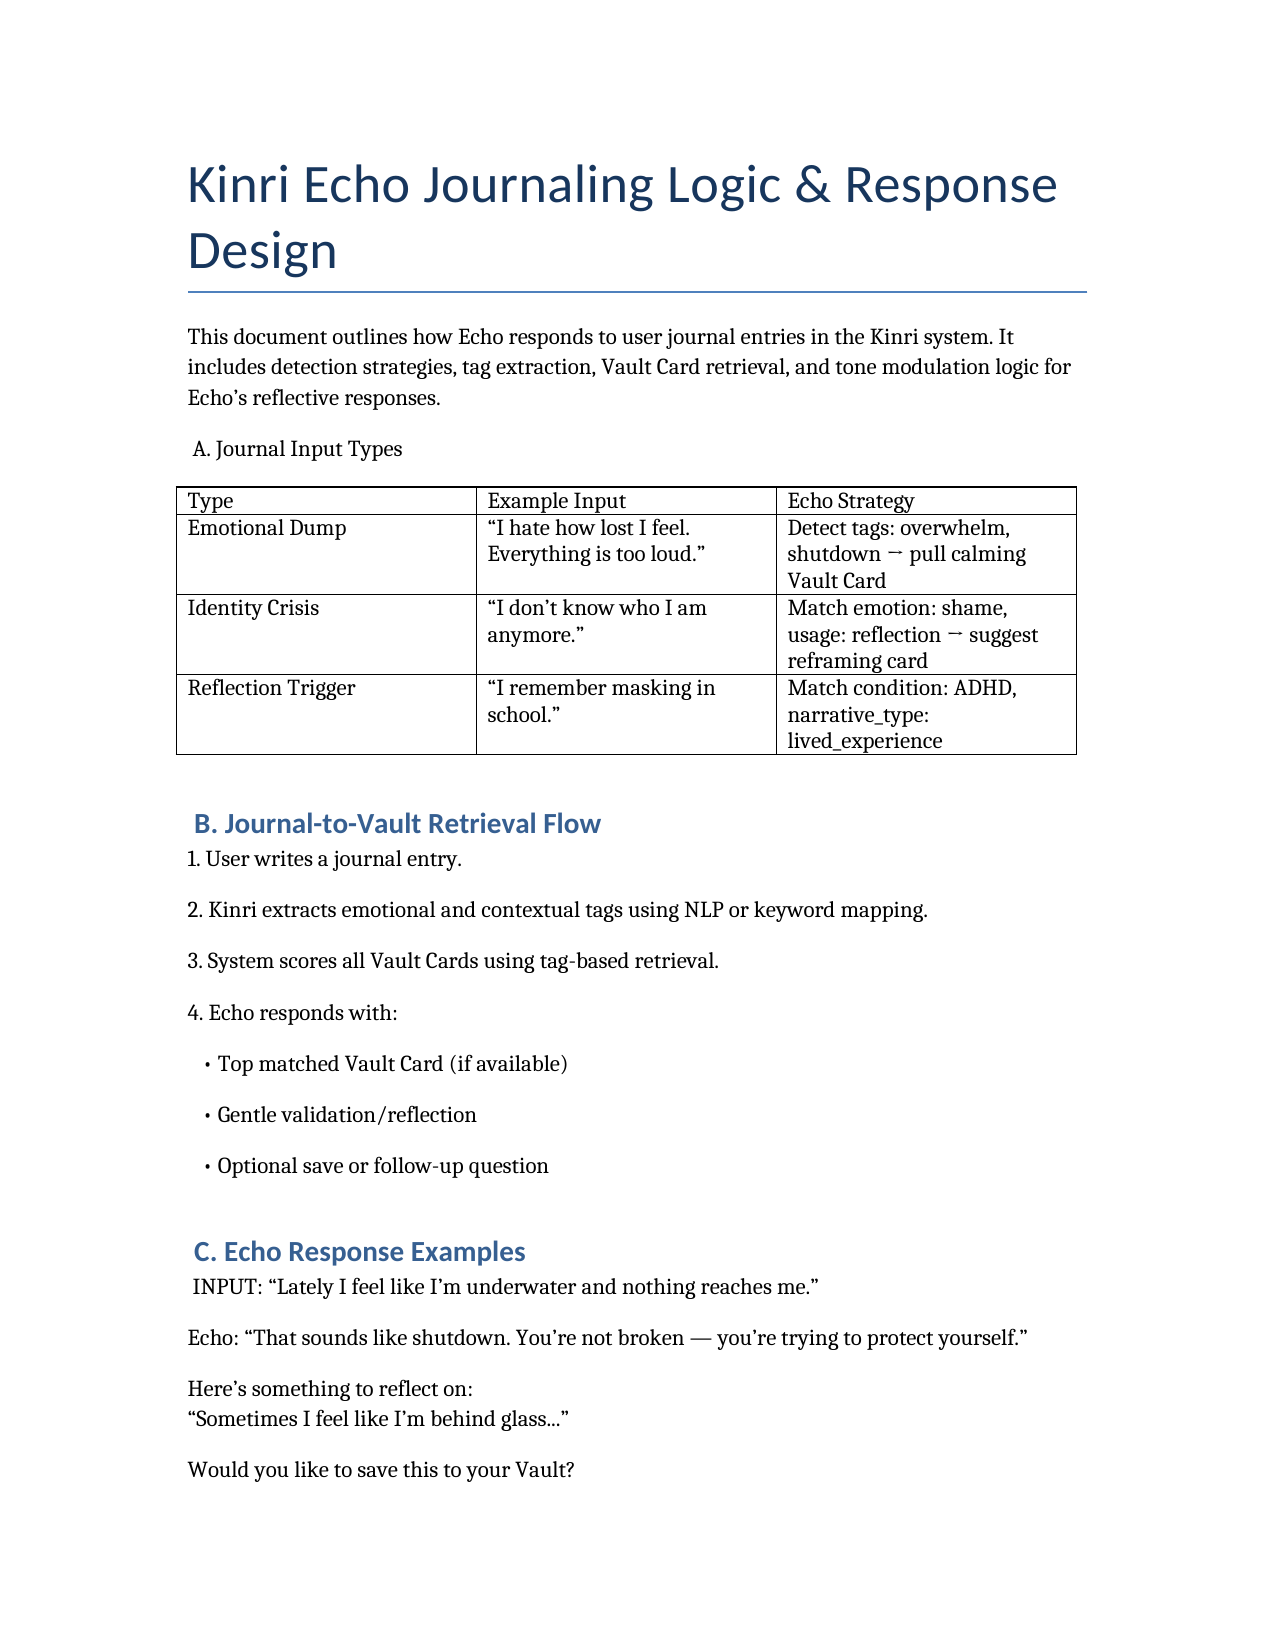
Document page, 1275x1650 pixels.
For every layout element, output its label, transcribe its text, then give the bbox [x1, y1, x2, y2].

text • Optional save or follow-up question [187, 1152, 1087, 1179]
text 2. Kinri extracts emotional and contextual tags using NLP or keyword mapping. [187, 897, 1087, 923]
table_cell Emotional Dump [177, 515, 476, 594]
text • Top matched Vault Card (if available) [187, 1050, 1087, 1077]
table_cell “I hate how lost I feel. Everything is too loud.” [477, 515, 776, 594]
table_cell Reflection Trigger [177, 675, 476, 754]
table_cell “I remember masking in school.” [477, 675, 776, 754]
text 1. User writes a journal entry. [187, 846, 1087, 872]
text A. Journal Input Types [187, 435, 1087, 462]
table_header Example Input [477, 488, 776, 514]
subtitle C. Echo Response Examples [187, 1233, 1087, 1268]
text Here’s something to reflect on: “Sometimes I feel like I’m behind glass...” [187, 1376, 1087, 1432]
text • Gentle validation/reflection [187, 1101, 1087, 1128]
table_cell “I don’t know who I am anymore.” [477, 595, 776, 674]
title Kinri Echo Journaling Logic & Response Design [187, 150, 1087, 293]
table_header Echo Strategy [777, 488, 1076, 514]
table_cell Detect tags: overwhelm, shutdown → pull calming Vault Card [777, 515, 1076, 594]
text Echo: “That sounds like shutdown. You’re not broken — you’re trying to protect yourself.” [187, 1324, 1087, 1351]
text Would you like to save this to your Vault? [187, 1457, 1087, 1483]
table_cell Match condition: ADHD, narrative_type: lived_experience [777, 675, 1076, 754]
text 4. Echo responds with: [187, 999, 1087, 1026]
table_header Type [177, 488, 476, 514]
text This document outlines how Echo responds to user journal entries in the Kinri system. It includes detection strategies, tag extraction, Vault Card retrieval, and tone modulation logic for Echo’s reflective responses. [187, 324, 1087, 411]
table_cell Identity Crisis [177, 595, 476, 674]
subtitle B. Journal-to-Vault Retrieval Flow [187, 805, 1087, 841]
table_cell Match emotion: shame, usage: reflection → suggest reframing card [777, 595, 1076, 674]
text 3. System scores all Vault Cards using tag-based retrieval. [187, 948, 1087, 974]
text INPUT: “Lately I feel like I’m underwater and nothing reaches me.” [187, 1273, 1087, 1300]
